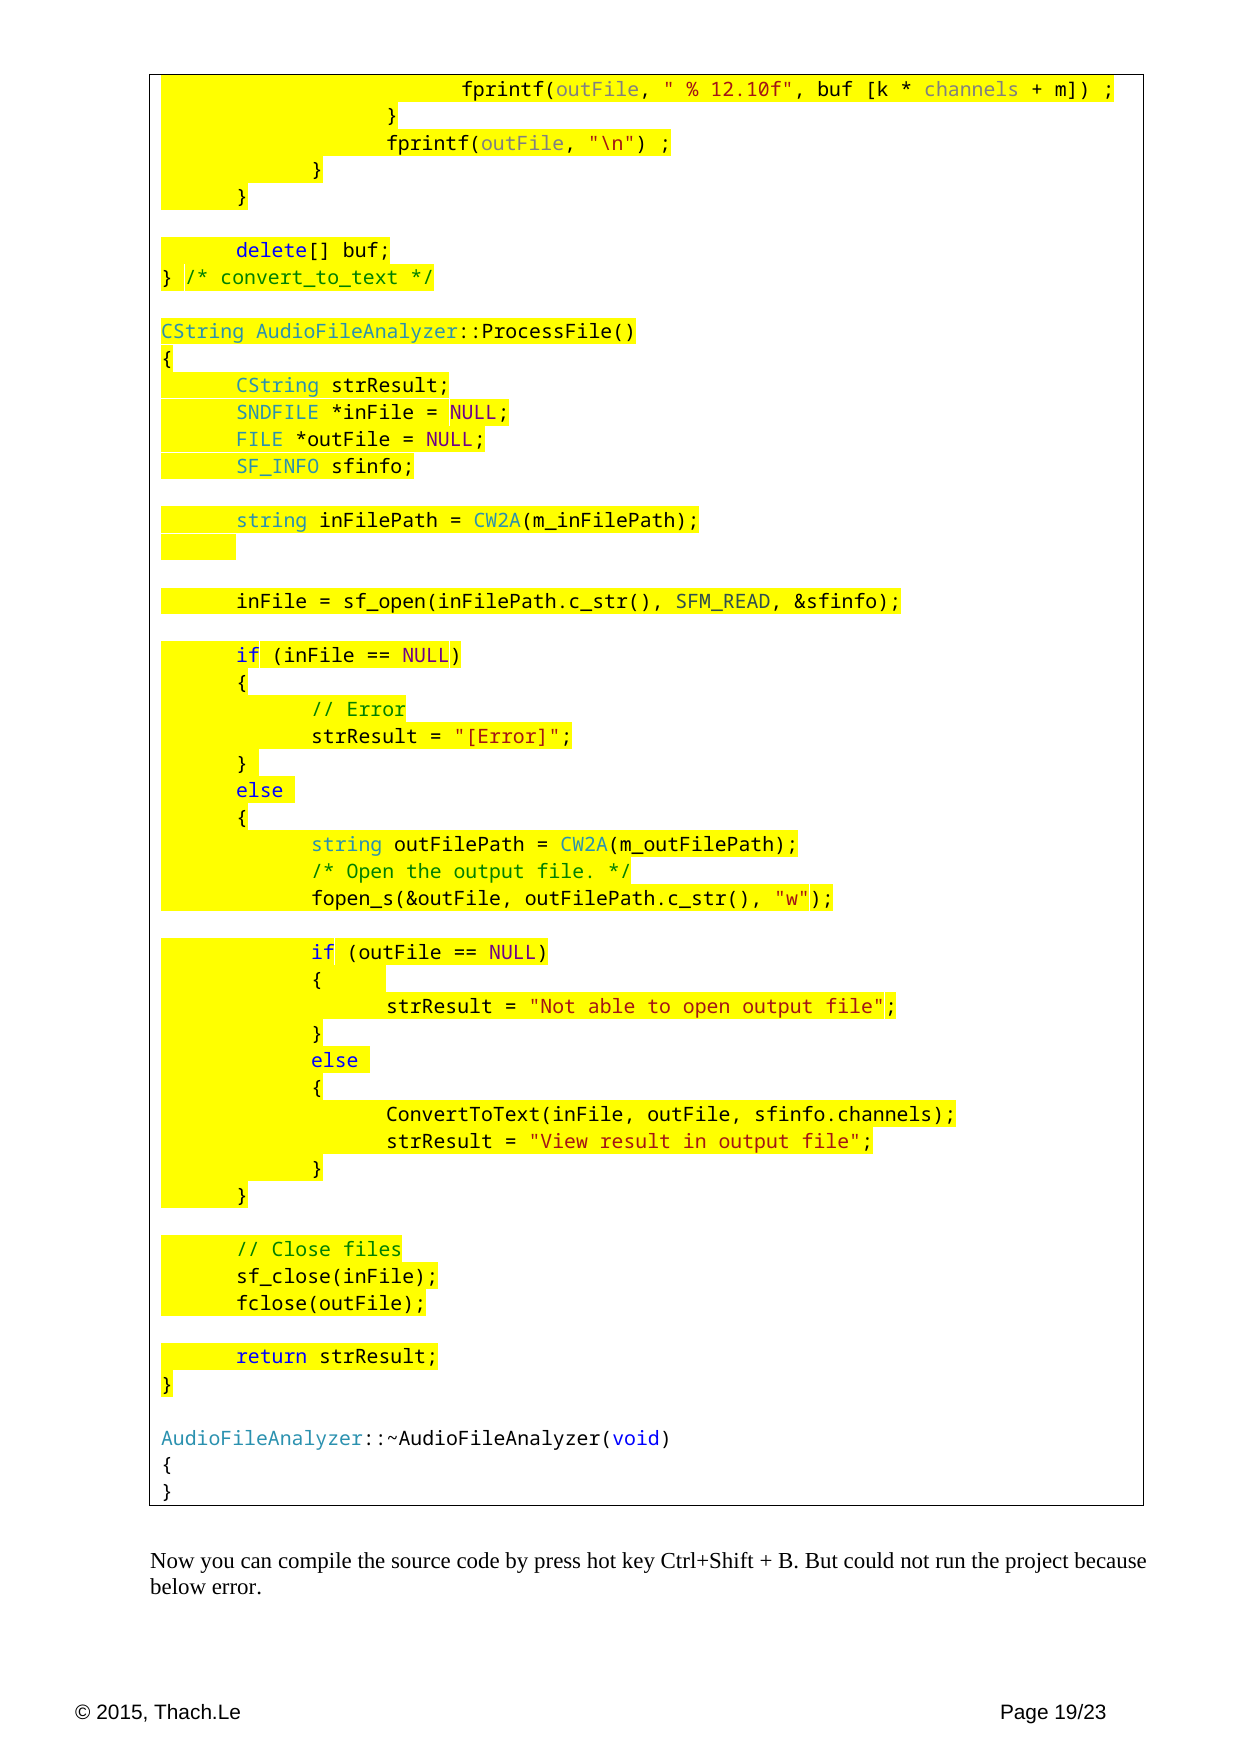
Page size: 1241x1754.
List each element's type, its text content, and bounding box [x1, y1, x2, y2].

table_header fprintf(outFile, " % 12.10f", buf [k * channels + m]) ; } fprintf(outFile, "\n") ; } } delete[] buf; } /* convert_to_text */ CString AudioFileAnalyzer::ProcessFile() { CString strResult; SNDFILE *inFile = NULL; FILE *outFile = NULL; SF_INFO sfinfo; string inFilePath = CW2A(m_inFilePath); inFile = sf_open(inFilePath.c_str(), SFM_READ, &sfinfo); if (inFile == NULL) { // Error strResult = "[Error]"; } else { string outFilePath = CW2A(m_outFilePath); /* Open the output file. */ fopen_s(&outFile, outFilePath.c_str(), "w"); if (outFile == NULL) { strResult = "Not able to open output file"; } else { ConvertToText(inFile, outFile, sfinfo.channels); strResult = "View result in output file"; } } // Close files sf_close(inFile); fclose(outFile); return strResult; } AudioFileAnalyzer::~AudioFileAnalyzer(void) { } [150, 75, 1143, 1505]
text Now you can compile the source code by press hot key Ctrl+Shift + B. But could not run the project because below error. [150, 1547, 1196, 1600]
